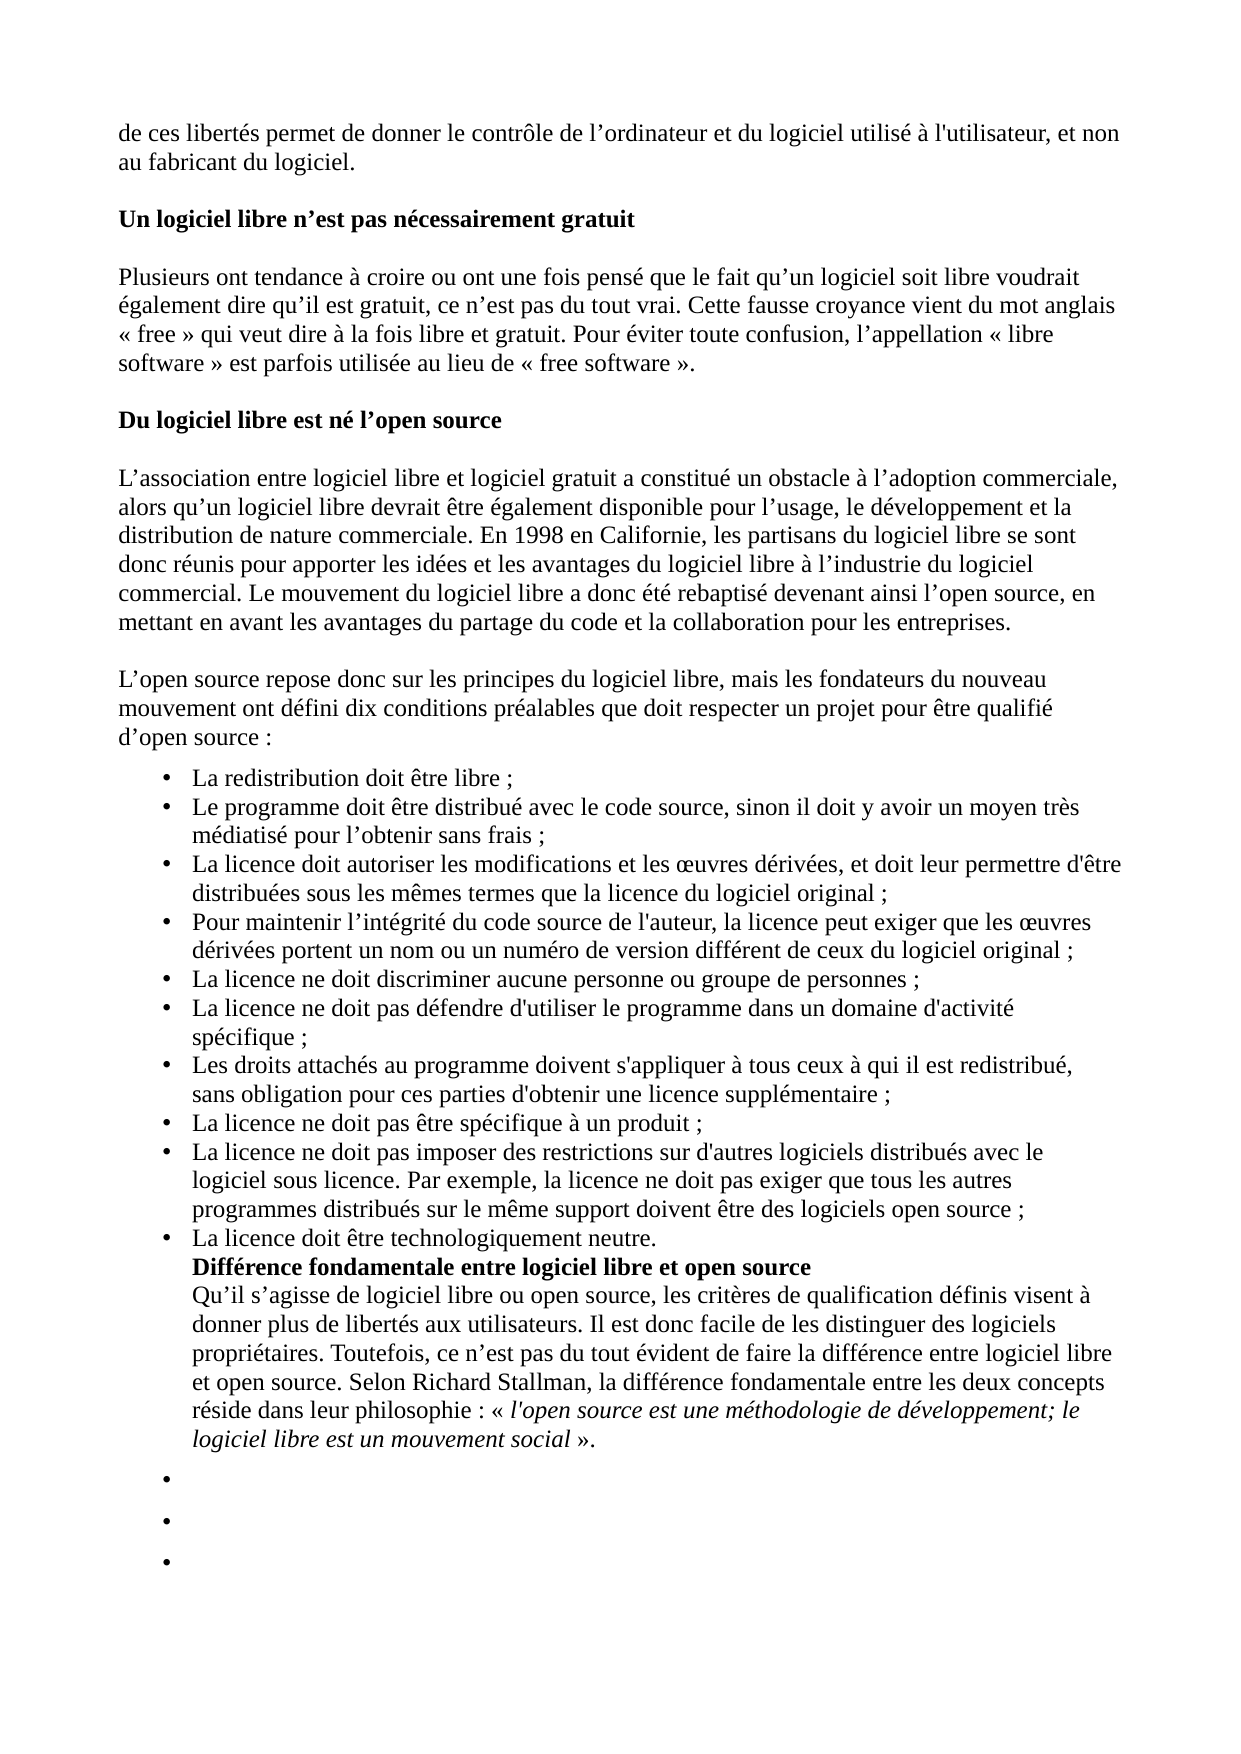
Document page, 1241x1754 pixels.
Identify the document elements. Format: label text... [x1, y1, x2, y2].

list Le programme doit être distribué avec le code source, sinon il doit y avoir un moyen très médiatisé pour l’obtenir sans frais ; [162, 792, 1122, 849]
text de ces libertés permet de donner le contrôle de l’ordinateur et du logiciel utilisé à l'utilisateur, et non au fabricant du logiciel. Un logiciel libre n’est pas nécessairement gratuit Plusieurs ont tendance à croire ou ont une fois pensé que le fait qu’un logiciel soit libre voudrait également dire qu’il est gratuit, ce n’est pas du tout vrai. Cette fausse croyance vient du mot anglais « free » qui veut dire à la fois libre et gratuit. Pour éviter toute confusion, l’appellation « libre software » est parfois utilisée au lieu de « free software ». Du logiciel libre est né l’open source L’association entre logiciel libre et logiciel gratuit a constitué un obstacle à l’adoption commerciale, alors qu’un logiciel libre devrait être également disponible pour l’usage, le développement et la distribution de nature commerciale. En 1998 en Californie, les partisans du logiciel libre se sont donc réunis pour apporter les idées et les avantages du logiciel libre à l’industrie du logiciel commercial. Le mouvement du logiciel libre a donc été rebaptisé devenant ainsi l’open source, en mettant en avant les avantages du partage du code et la collaboration pour les entreprises. L’open source repose donc sur les principes du logiciel libre, mais les fondateurs du nouveau mouvement ont défini dix conditions préalables que doit respecter un projet pour être qualifié d’open source : [118, 118, 1122, 751]
list La licence ne doit pas défendre d'utiliser le programme dans un domaine d'activité spécifique ; [162, 993, 1122, 1051]
list La licence doit être technologiquement neutre. Différence fondamentale entre logiciel libre et open source Qu’il s’agisse de logiciel libre ou open source, les critères de qualification définis visent à donner plus de libertés aux utilisateurs. Il est donc facile de les distinguer des logiciels propriétaires. Toutefois, ce n’est pas du tout évident de faire la différence entre logiciel libre et open source. Selon Richard Stallman, la différence fondamentale entre les deux concepts réside dans leur philosophie : « l'open source est une méthodologie de développement; le logiciel libre est un mouvement social ». [162, 1223, 1122, 1453]
list La licence ne doit pas imposer des restrictions sur d'autres logiciels distribués avec le logiciel sous licence. Par exemple, la licence ne doit pas exiger que tous les autres programmes distribués sur le même support doivent être des logiciels open source ; [162, 1137, 1122, 1223]
list La licence doit autoriser les modifications et les œuvres dérivées, et doit leur permettre d'être distribuées sous les mêmes termes que la licence du logiciel original ; [162, 849, 1122, 907]
list La licence ne doit pas être spécifique à un produit ; [162, 1108, 1122, 1137]
list La licence ne doit discriminer aucune personne ou groupe de personnes ; [162, 964, 1122, 993]
list Pour maintenir l’intégrité du code source de l'auteur, la licence peut exiger que les œuvres dérivées portent un nom ou un numéro de version différent de ceux du logiciel original ; [162, 907, 1122, 964]
list La redistribution doit être libre ; [162, 763, 1122, 792]
list Les droits attachés au programme doivent s'appliquer à tous ceux à qui il est redistribué, sans obligation pour ces parties d'obtenir une licence supplémentaire ; [162, 1051, 1122, 1108]
